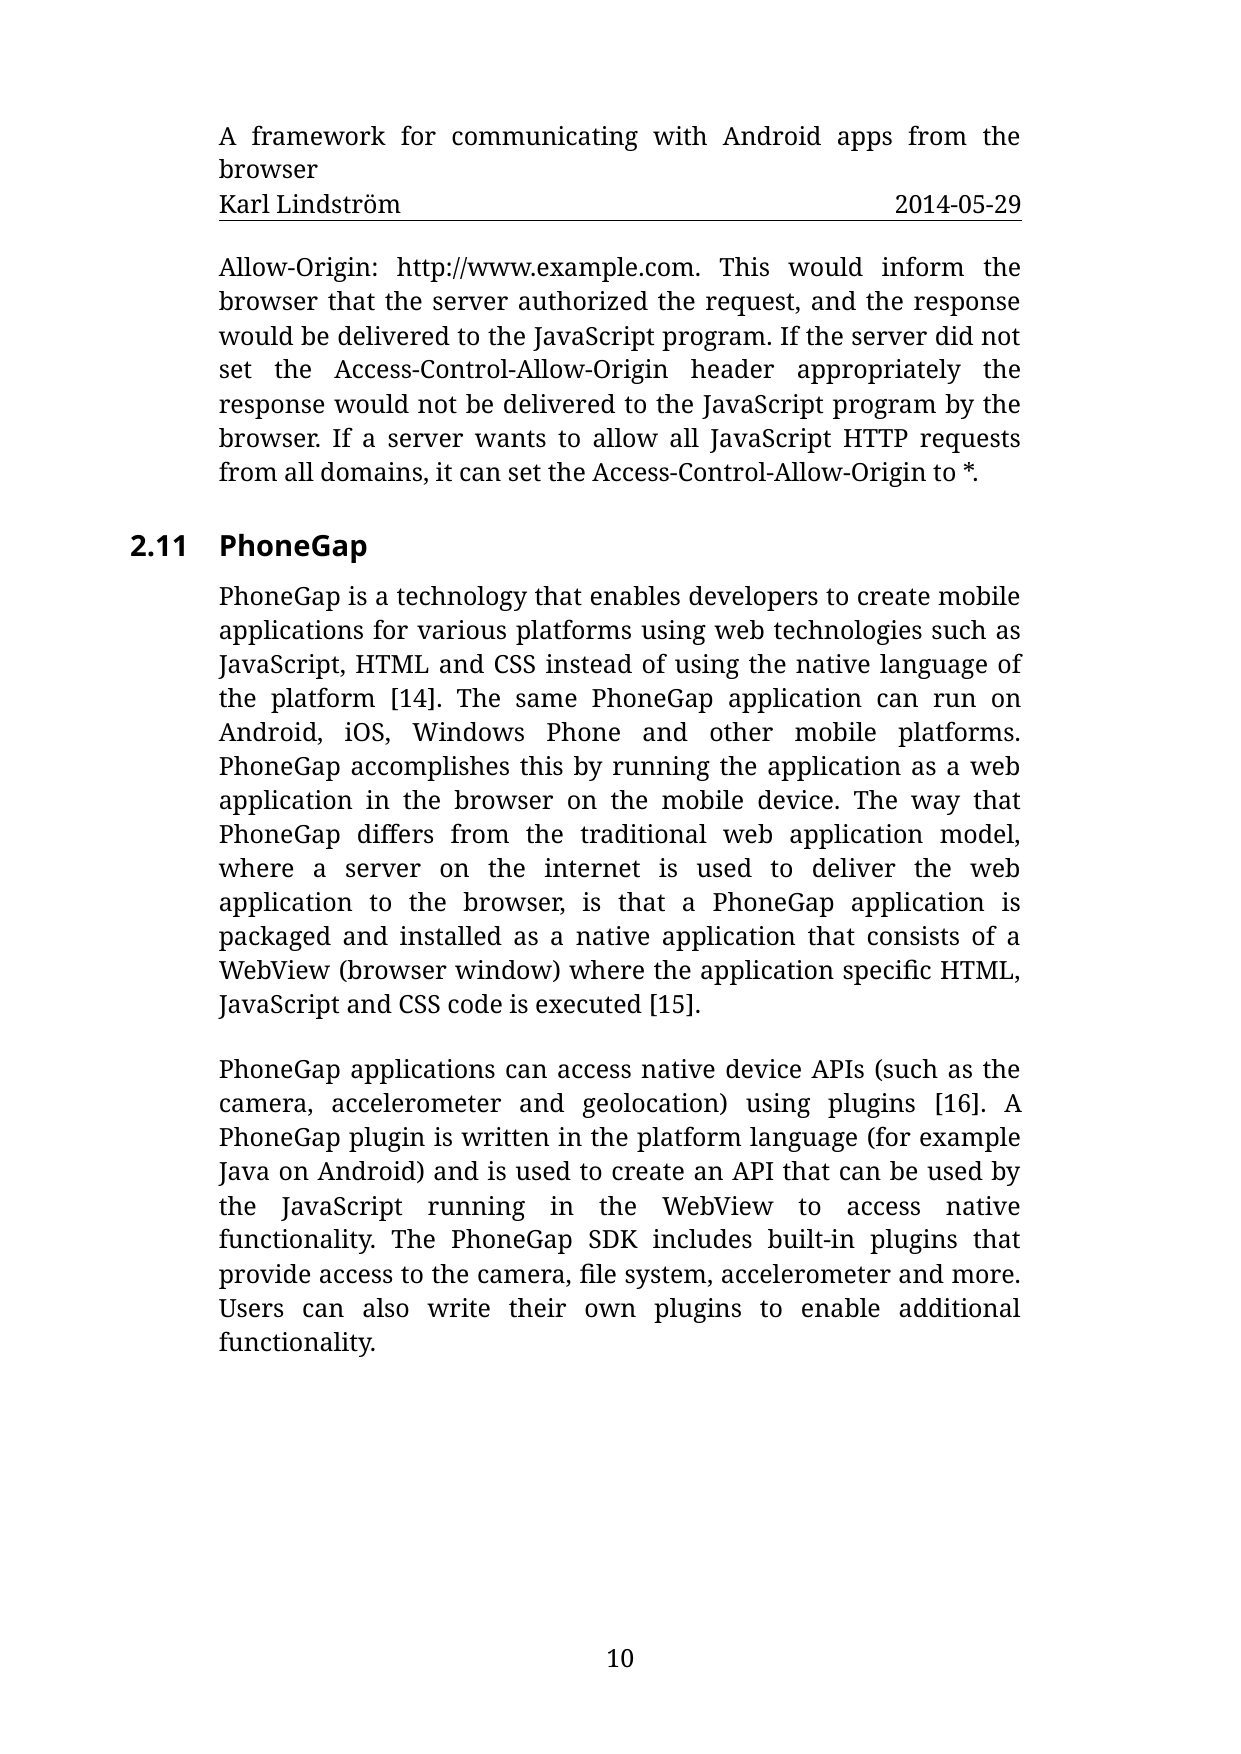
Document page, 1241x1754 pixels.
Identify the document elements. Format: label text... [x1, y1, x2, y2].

subtitle PhoneGap [130, 526, 1022, 565]
text PhoneGap applications can access native device APIs (such as the camera, accelerometer and geolocation) using plugins [16]. A PhoneGap plugin is written in the platform language (for example Java on Android) and is used to create an API that can be used by the JavaScript running in the WebView to access native functionality. The PhoneGap SDK includes built-in plugins that provide access to the camera, file system, accelerometer and more. Users can also write their own plugins to enable additional functionality. [218, 1052, 1022, 1358]
text PhoneGap is a technology that enables developers to create mobile applications for various platforms using web technologies such as JavaScript, HTML and CSS instead of using the native language of the platform [14]. The same PhoneGap application can run on Android, iOS, Windows Phone and other mobile platforms. PhoneGap accomplishes this by running the application as a web application in the browser on the mobile device. The way that PhoneGap differs from the traditional web application model, where a server on the internet is used to deliver the web application to the browser, is that a PhoneGap application is packaged and installed as a native application that consists of a WebView (browser window) where the application specific HTML, JavaScript and CSS code is executed [15]. [218, 578, 1022, 1021]
text Allow-Origin: http://www.example.com. This would inform the browser that the server authorized the request, and the response would be delivered to the JavaScript program. If the server did not set the Access-Control-Allow-Origin header appropriately the response would not be delivered to the JavaScript program by the browser. If a server wants to allow all JavaScript HTTP requests from all domains, it can set the Access-Control-Allow-Origin to *. [218, 250, 1022, 488]
